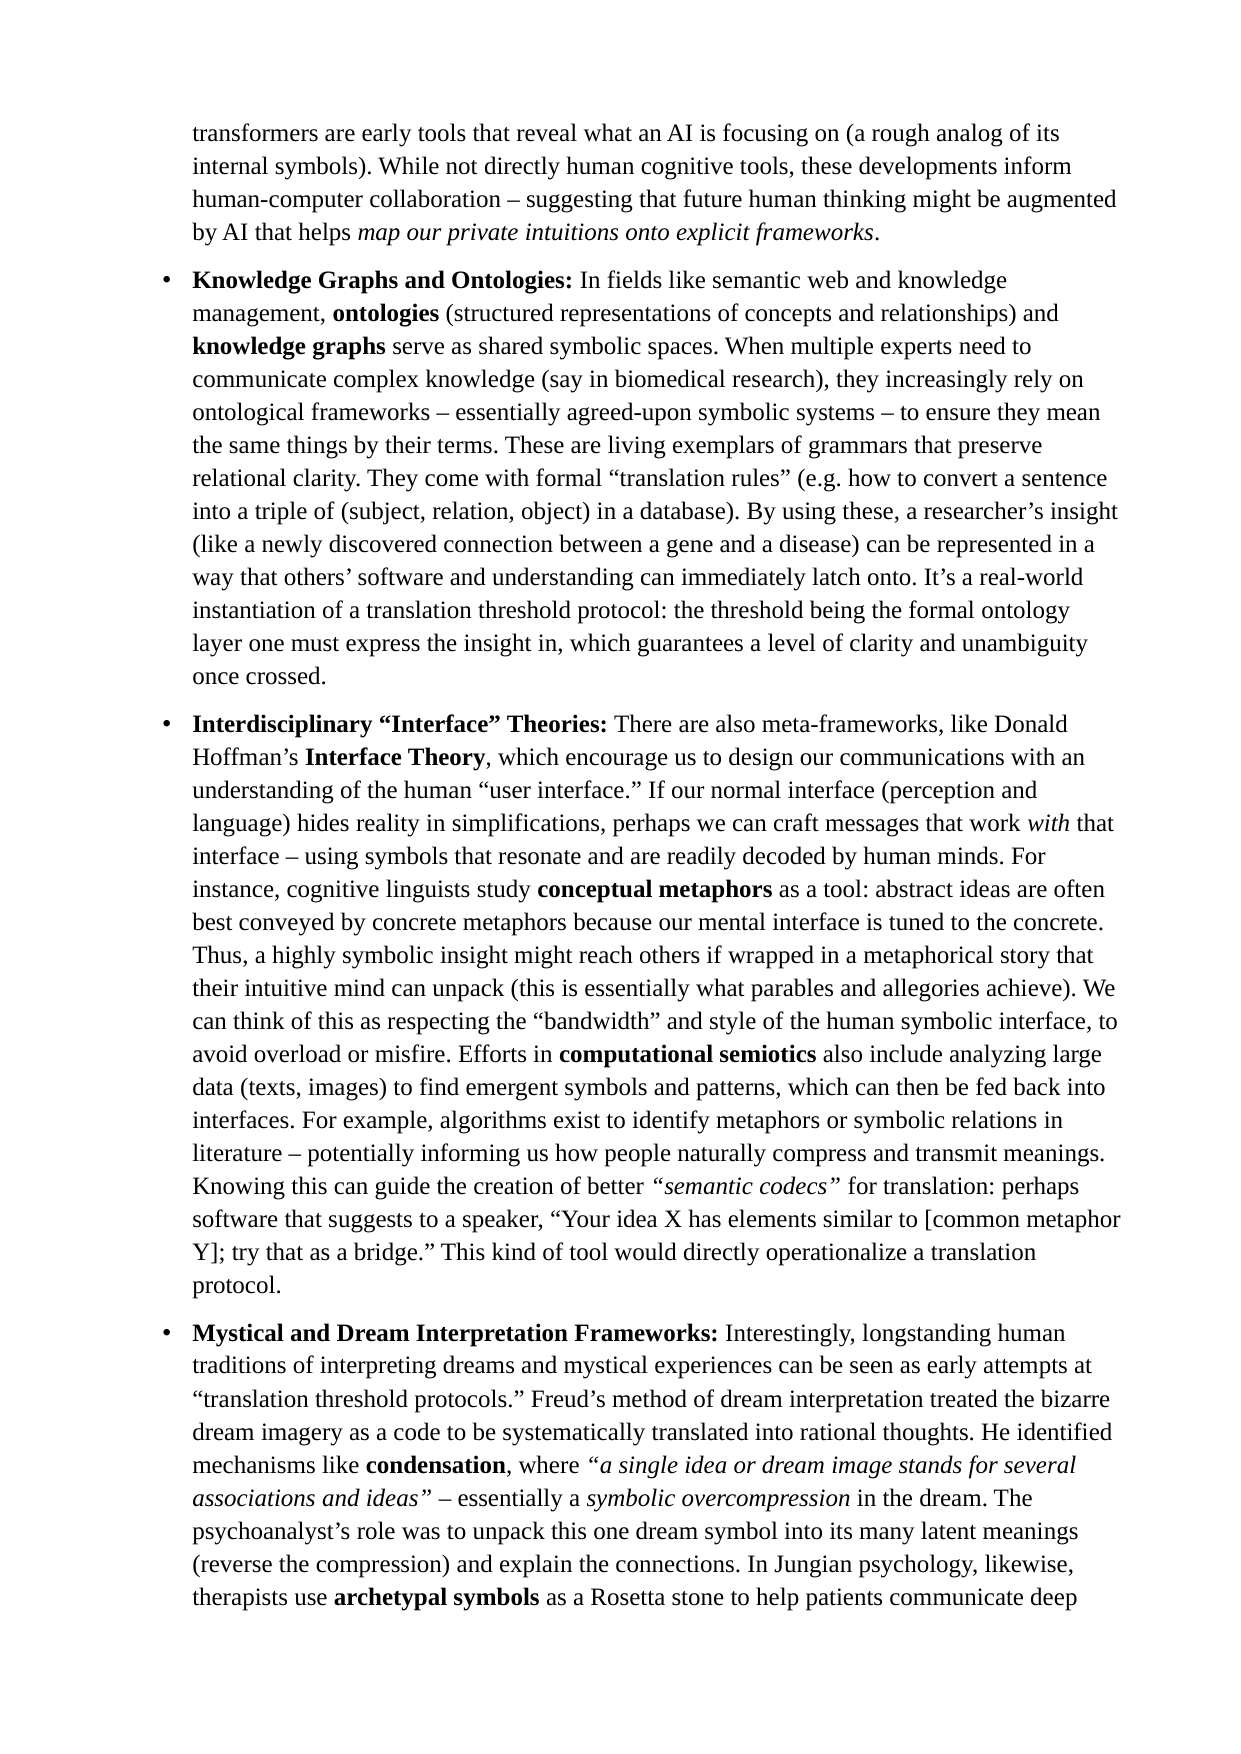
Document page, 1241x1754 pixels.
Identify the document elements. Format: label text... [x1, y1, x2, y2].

list Interdisciplinary “Interface” Theories: There are also meta-frameworks, like Donald Hoffman’s Interface Theory, which encourage us to design our communications with an understanding of the human “user interface.” If our normal interface (perception and language) hides reality in simplifications, perhaps we can craft messages that work with that interface – using symbols that resonate and are readily decoded by human minds. For instance, cognitive linguists study conceptual metaphors as a tool: abstract ideas are often best conveyed by concrete metaphors because our mental interface is tuned to the concrete. Thus, a highly symbolic insight might reach others if wrapped in a metaphorical story that their intuitive mind can unpack (this is essentially what parables and allegories achieve). We can think of this as respecting the “bandwidth” and style of the human symbolic interface, to avoid overload or misfire. Efforts in computational semiotics also include analyzing large data (texts, images) to find emergent symbols and patterns, which can then be fed back into interfaces. For example, algorithms exist to identify metaphors or symbolic relations in literature – potentially informing us how people naturally compress and transmit meanings. Knowing this can guide the creation of better “semantic codecs” for translation: perhaps software that suggests to a speaker, “Your idea X has elements similar to [common metaphor Y]; try that as a bridge.” This kind of tool would directly operationalize a translation protocol. [162, 709, 1122, 1299]
list Knowledge Graphs and Ontologies: In fields like semantic web and knowledge management, ontologies (structured representations of concepts and relationships) and knowledge graphs serve as shared symbolic spaces. When multiple experts need to communicate complex knowledge (say in biomedical research), they increasingly rely on ontological frameworks – essentially agreed-upon symbolic systems – to ensure they mean the same things by their terms. These are living exemplars of grammars that preserve relational clarity. They come with formal “translation rules” (e.g. how to convert a sentence into a triple of (subject, relation, object) in a database). By using these, a researcher’s insight (like a newly discovered connection between a gene and a disease) can be represented in a way that others’ software and understanding can immediately latch onto. It’s a real-world instantiation of a translation threshold protocol: the threshold being the formal ontology layer one must express the insight in, which guarantees a level of clarity and unambiguity once crossed. [162, 265, 1122, 690]
list transformers are early tools that reveal what an AI is focusing on (a rough analog of its internal symbols). While not directly human cognitive tools, these developments inform human-computer collaboration – suggesting that future human thinking might be augmented by AI that helps map our private intuitions onto explicit frameworks. [162, 118, 1122, 246]
list Mystical and Dream Interpretation Frameworks: Interestingly, longstanding human traditions of interpreting dreams and mystical experiences can be seen as early attempts at “translation threshold protocols.” Freud’s method of dream interpretation treated the bizarre dream imagery as a code to be systematically translated into rational thoughts. He identified mechanisms like condensation, where “a single idea or dream image stands for several associations and ideas” – essentially a symbolic overcompression in the dream. The psychoanalyst’s role was to unpack this one dream symbol into its many latent meanings (reverse the compression) and explain the connections. In Jungian psychology, likewise, therapists use archetypal symbols as a Rosetta stone to help patients communicate deep [162, 1318, 1122, 1611]
